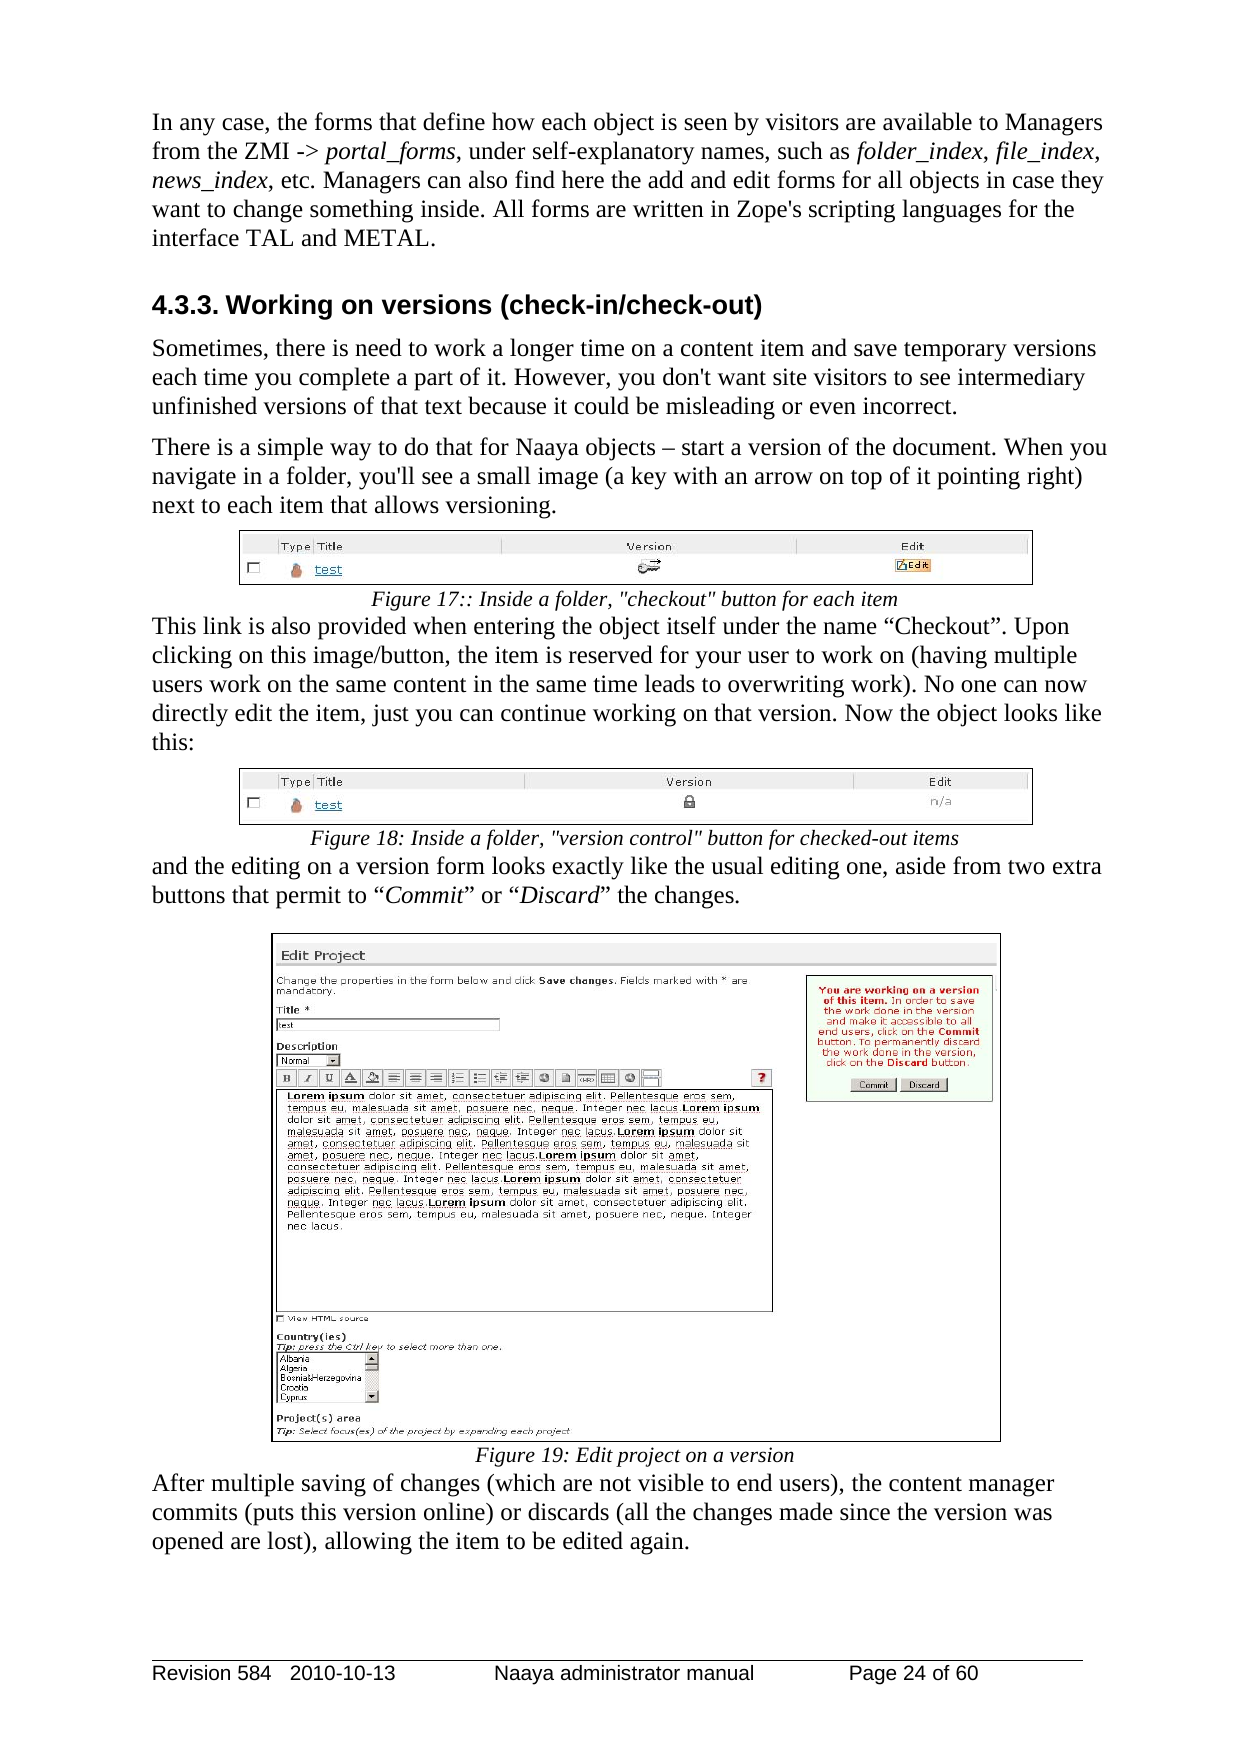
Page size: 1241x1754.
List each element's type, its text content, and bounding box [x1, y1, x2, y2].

text In any case, the forms that define how each object is seen by visitors are available to Managers from the ZMI -> portal_forms, under self-explanatory names, such as folder_index, file_index, news_index, etc. Managers can also find here the add and edit forms for all objects in case they want to change something inside. All forms are written in Zope's scripting languages for the interface TAL and METAL. [152, 107, 1120, 252]
text Figure 17:: Inside a folder, "checkout" button for each item [238, 531, 1033, 611]
text Sometimes, there is need to work a longer time on a content item and save temporary versions each time you complete a part of it. However, you don't want site visitors to see intermediary unfinished versions of that text because it could be misleading or even incorrect. [152, 332, 1120, 420]
text There is a simple way to do that for Naaya objects – start a version of the document. When you navigate in a folder, you'll see a small image (a key with an arrow on top of it pointing right) next to each item that allows versioning. [152, 431, 1120, 519]
text This link is also provided when entering the object itself under the name “Checkout”. Upon clicking on this image/button, the item is reserved for your user to work on (having multiple users work on the same content in the same time leads to overwriting work). No one can now directly edit the item, just you can continue working on that version. Now the object looks like this: [152, 530, 1120, 756]
text and the editing on a version form looks exactly like the usual editing one, aside from two extra buttons that permit to “Commit” or “Discard” the changes. [152, 768, 1120, 909]
text After multiple saving of changes (which are not visible to end users), the content manager commits (puts this version online) or discards (all the changes made since the version was opened are lost), allowing the item to be edited again. [152, 921, 1120, 1555]
text [273, 934, 1000, 1441]
picture [242, 534, 1030, 582]
picture [242, 772, 1030, 821]
subtitle Working on versions (check-in/check-out) [152, 289, 1120, 320]
picture [275, 937, 997, 1439]
text Figure 19: Edit project on a version [271, 1442, 1001, 1468]
text Figure 18: Inside a folder, "version control" button for checked-out items [238, 769, 1033, 851]
